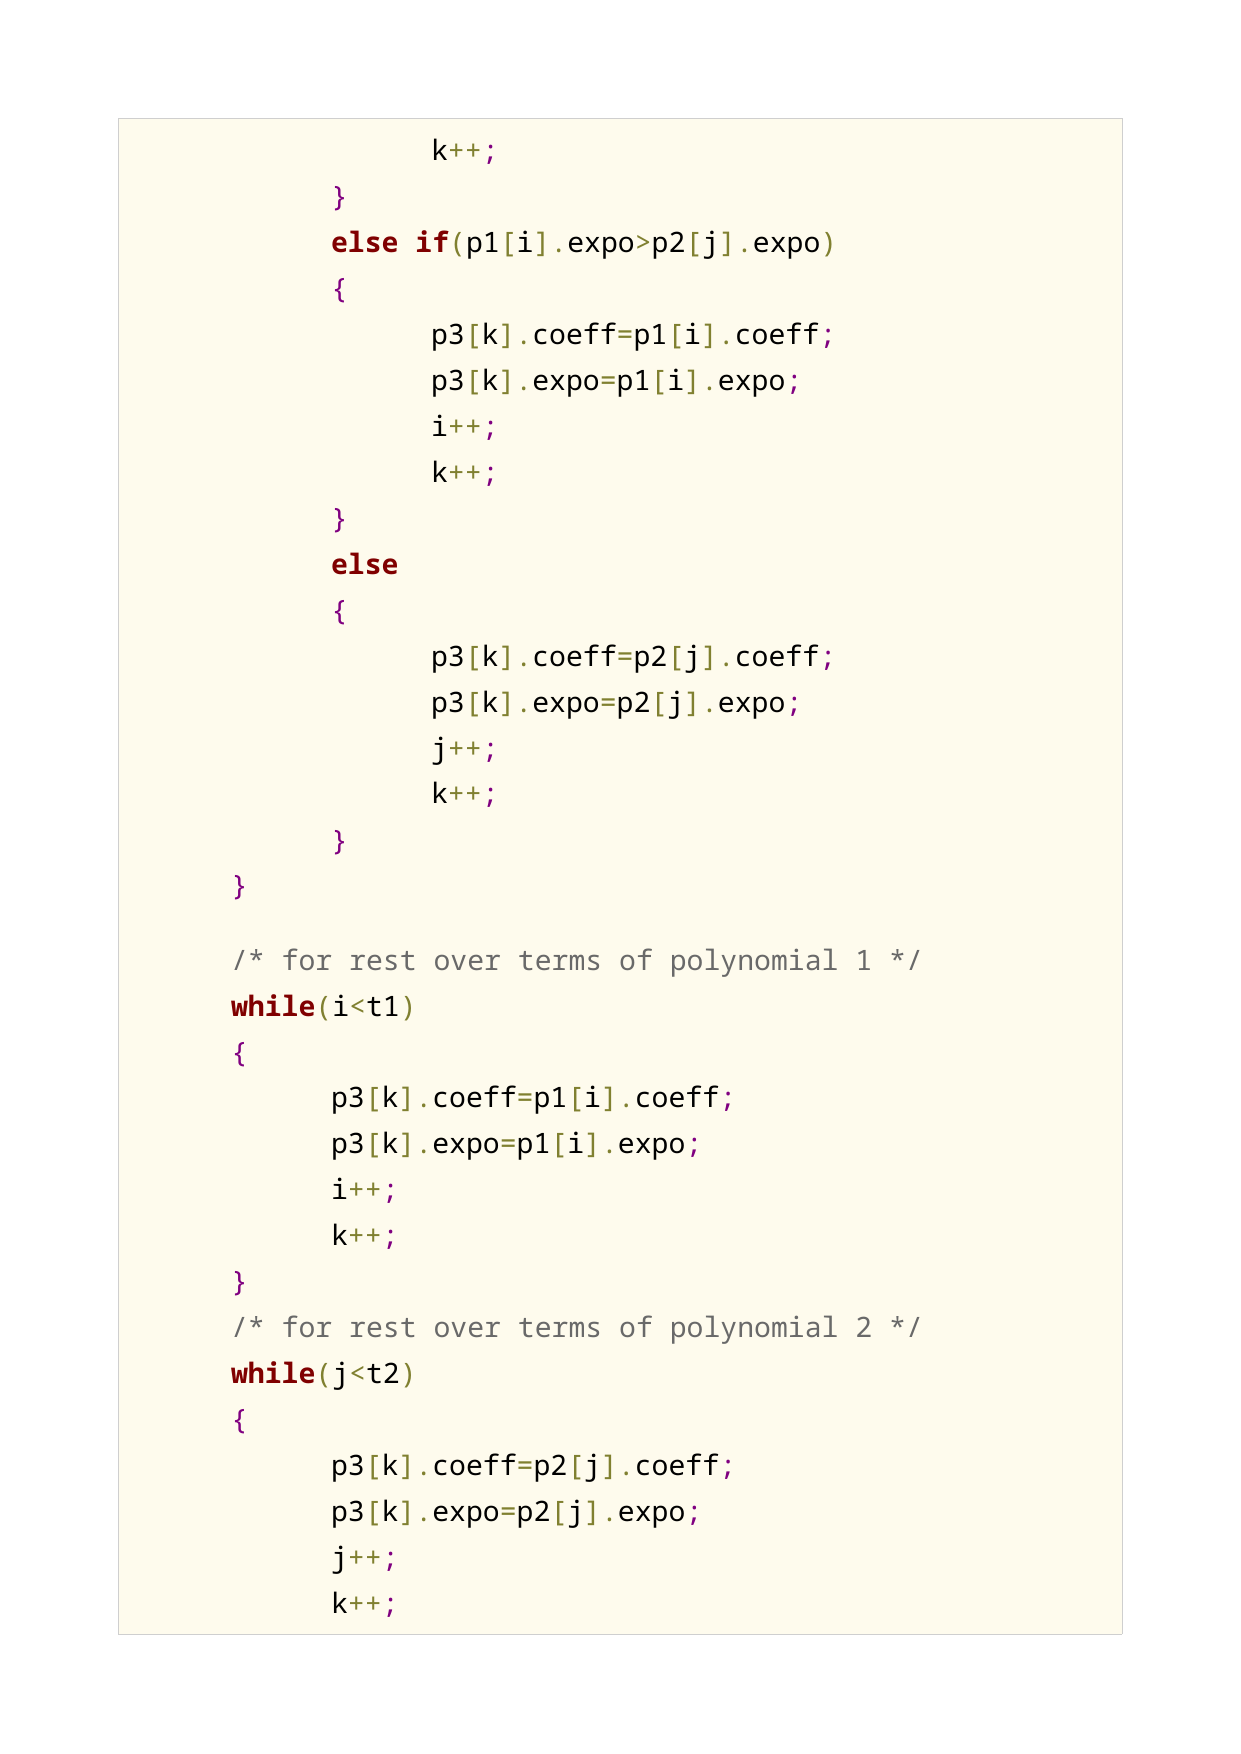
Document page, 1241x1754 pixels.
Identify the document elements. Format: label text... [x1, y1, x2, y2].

text } [119, 807, 1122, 853]
text k++; [119, 1571, 1122, 1634]
text } [119, 1249, 1122, 1295]
text { [119, 577, 1122, 623]
text j++; [119, 715, 1122, 761]
text { [119, 1387, 1122, 1433]
text j++; [119, 1524, 1122, 1571]
text { [119, 1019, 1122, 1065]
text { [119, 256, 1122, 302]
text p3[k].expo=p2[j].expo; [119, 1479, 1122, 1524]
text p3[k].expo=p1[i].expo; [119, 348, 1122, 394]
text p3[k].coeff=p1[i].coeff; [119, 302, 1122, 348]
text i++; [119, 394, 1122, 440]
text else [119, 532, 1122, 577]
text while(i<t1) [119, 973, 1122, 1019]
text k++; [119, 440, 1122, 486]
text p3[k].coeff=p1[i].coeff; [119, 1065, 1122, 1111]
text p3[k].coeff=p2[j].coeff; [119, 1433, 1122, 1479]
text k++; [119, 119, 1122, 164]
text else if(p1[i].expo>p2[j].expo) [119, 210, 1122, 256]
text } [119, 853, 1122, 899]
text while(j<t2) [119, 1341, 1122, 1387]
text p3[k].expo=p1[i].expo; [119, 1111, 1122, 1157]
text k++; [119, 1203, 1122, 1249]
text /* for rest over terms of polynomial 1 */ [119, 927, 1122, 973]
text } [119, 486, 1122, 532]
text p3[k].expo=p2[j].expo; [119, 669, 1122, 715]
text k++; [119, 761, 1122, 807]
text i++; [119, 1157, 1122, 1203]
text p3[k].coeff=p2[j].coeff; [119, 623, 1122, 669]
text } [119, 164, 1122, 210]
text /* for rest over terms of polynomial 2 */ [119, 1295, 1122, 1341]
